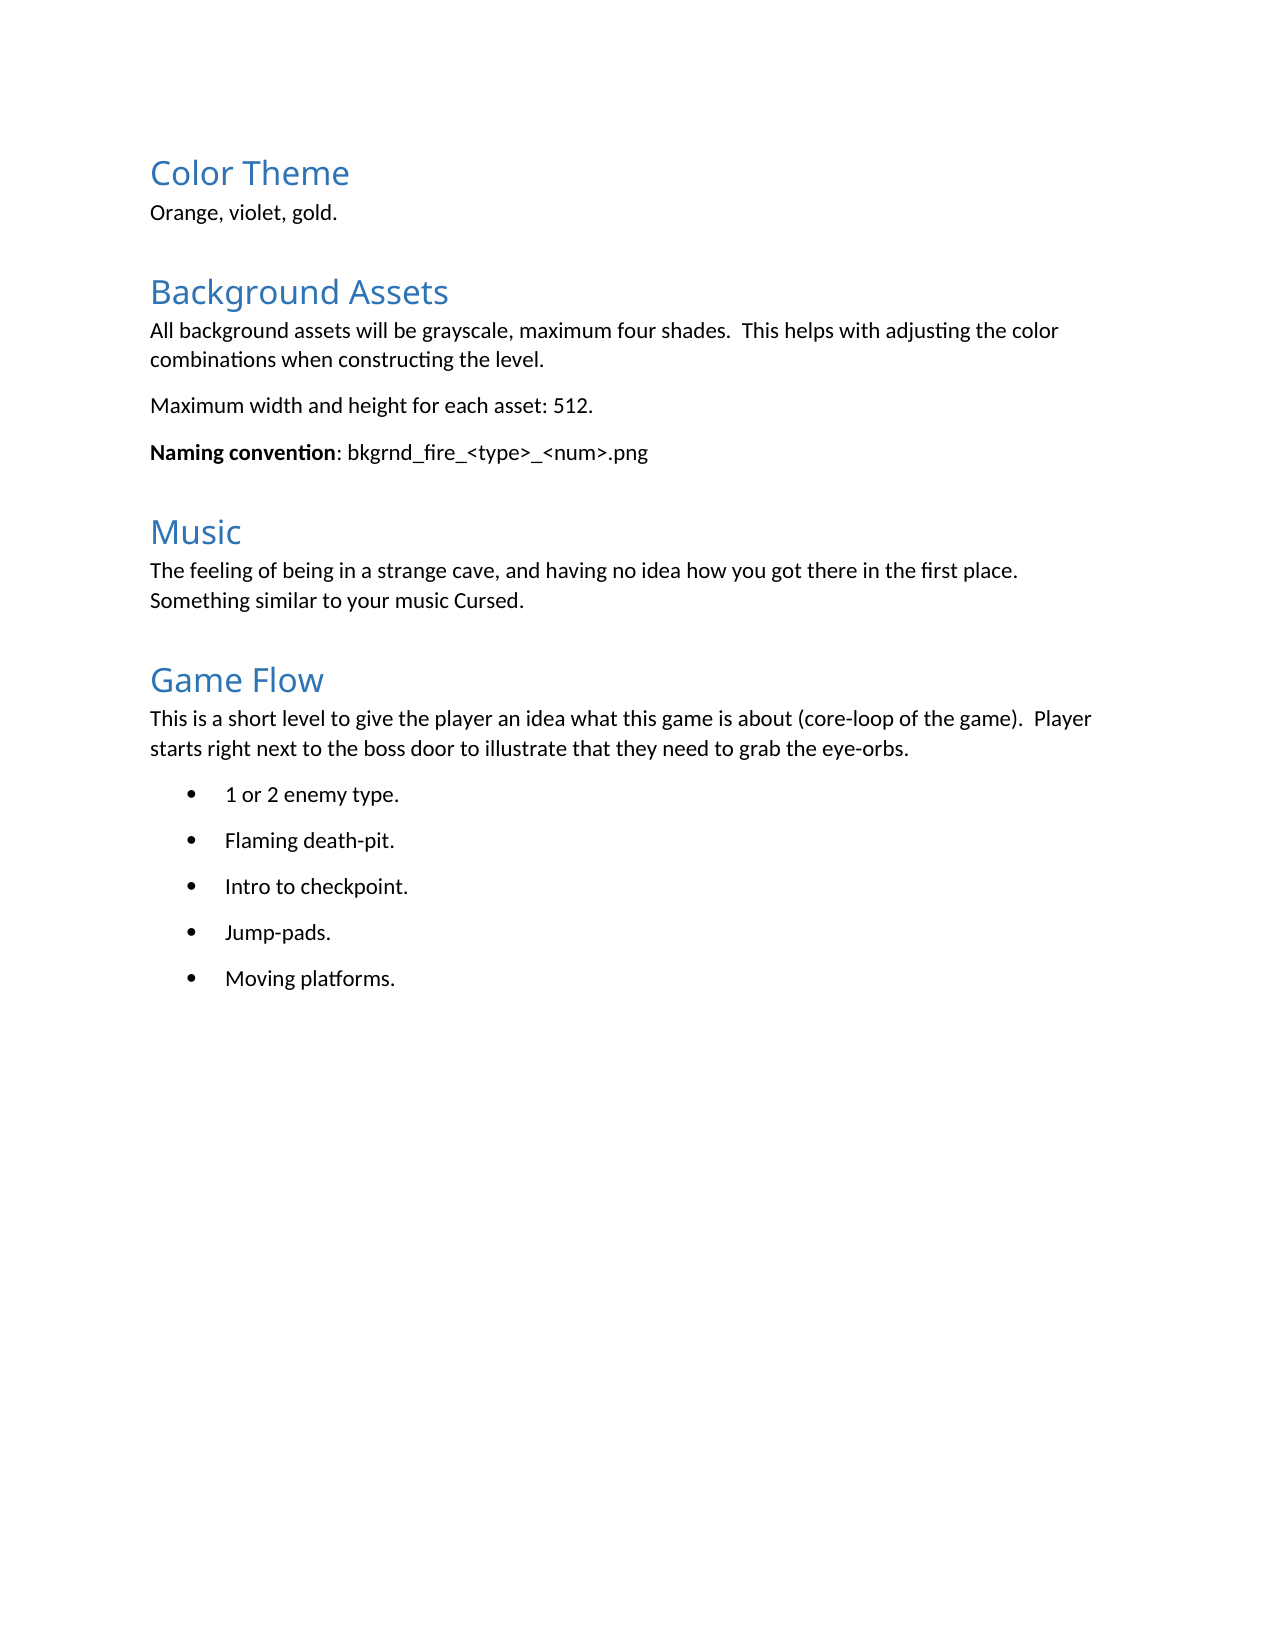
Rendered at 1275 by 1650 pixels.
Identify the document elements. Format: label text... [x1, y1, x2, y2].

text Maximum width and height for each asset: 512. [150, 392, 1125, 420]
text All background assets will be grayscale, maximum four shades. This helps with adjusting the color combinations when constructing the level. [150, 316, 1125, 374]
subtitle Music [150, 509, 1125, 554]
subtitle Game Flow [150, 657, 1125, 702]
list 1 or 2 enemy type. [187, 780, 1125, 808]
list Moving platforms. [187, 964, 1125, 992]
subtitle Color Theme [150, 150, 1125, 195]
list Intro to checkpoint. [187, 872, 1125, 900]
text Orange, violet, gold. [150, 198, 1125, 226]
list Flaming death-pit. [187, 826, 1125, 854]
subtitle Background Assets [150, 269, 1125, 314]
text This is a short level to give the player an idea what this game is about (core-loop of the game). Player starts right next to the boss door to illustrate that they need to grab the eye-orbs. [150, 704, 1125, 762]
text Naming convention: bkgrnd_fire_<type>_<num>.png [150, 438, 1125, 466]
list Jump-pads. [187, 918, 1125, 946]
text The feeling of being in a strange cave, and having no idea how you got there in the first place. Something similar to your music Cursed. [150, 556, 1125, 614]
